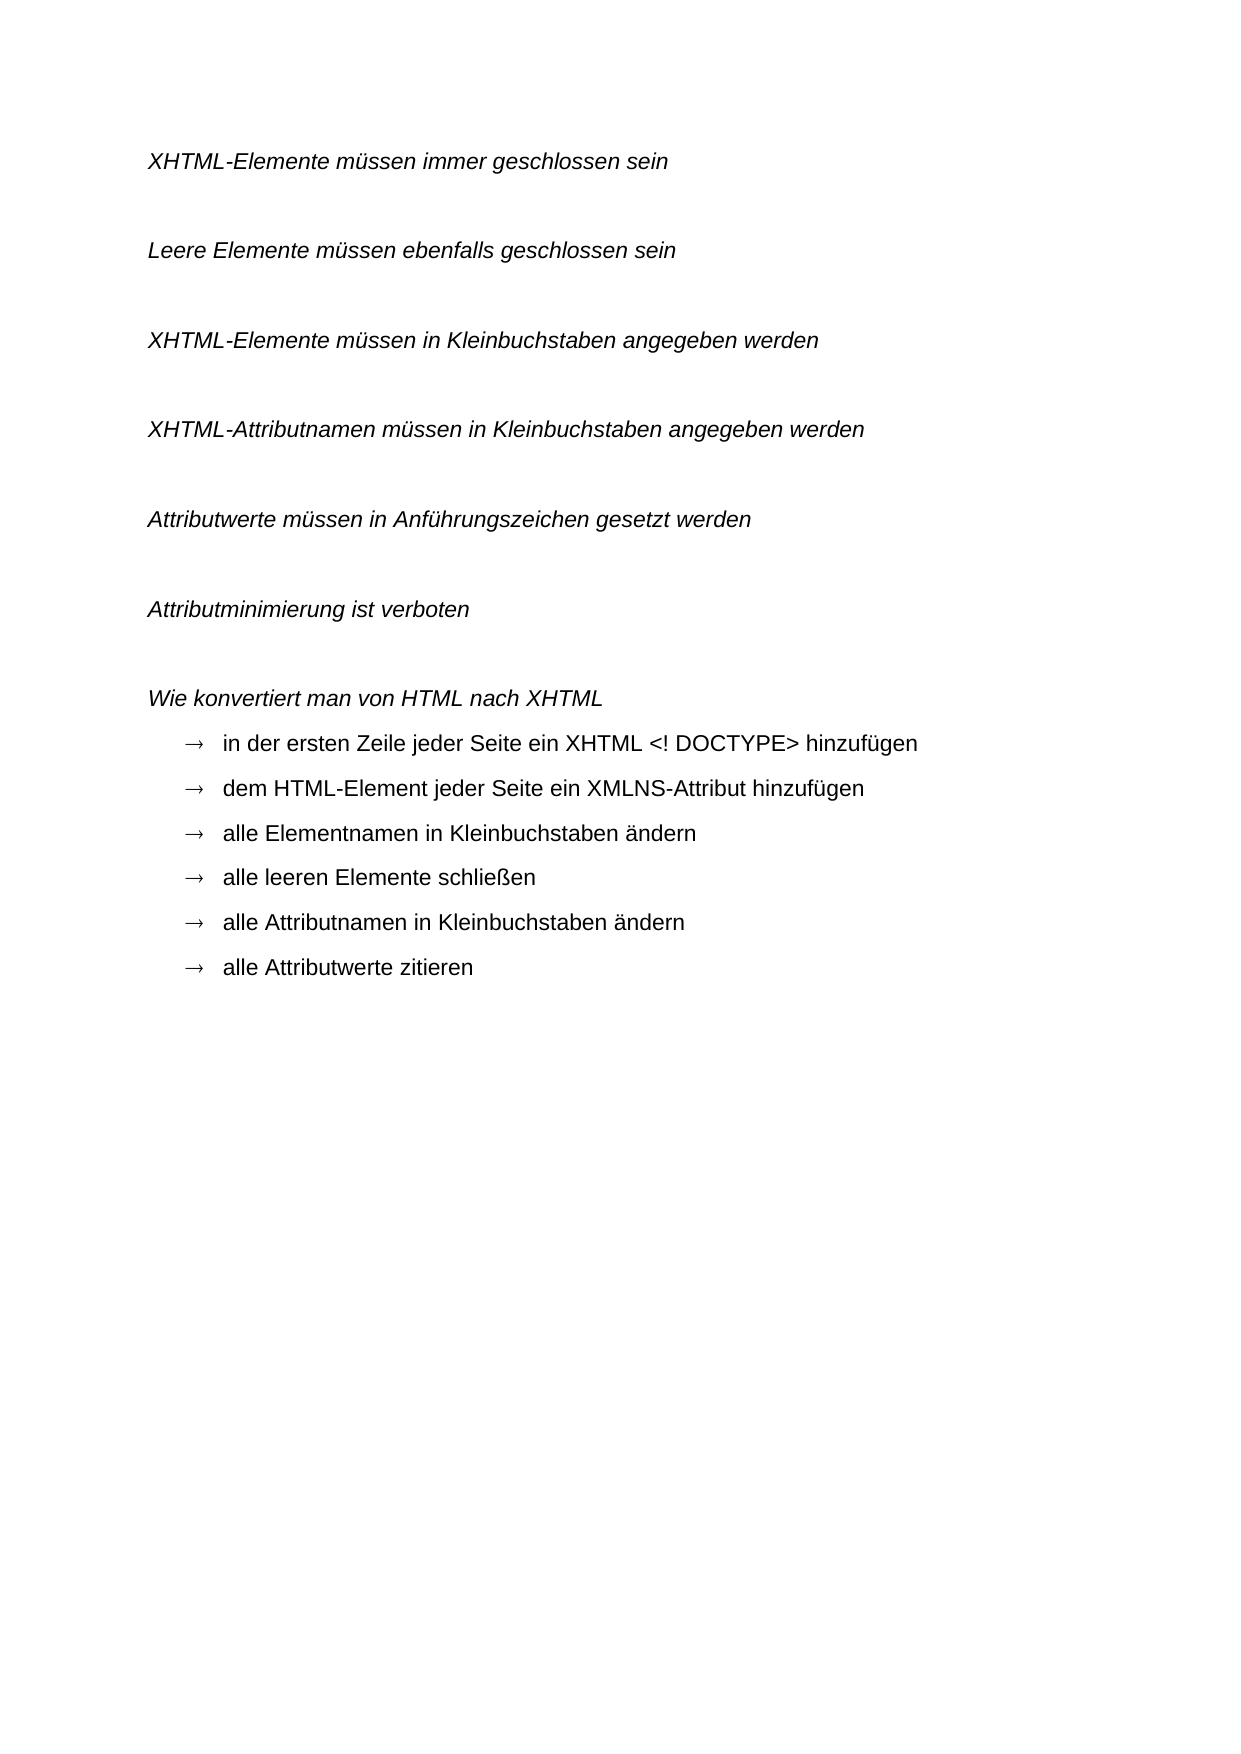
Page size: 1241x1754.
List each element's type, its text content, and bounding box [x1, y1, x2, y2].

list XHTML-Elemente müssen immer geschlossen sein [148, 148, 1093, 174]
list Attributminimierung ist verboten [148, 596, 1093, 622]
list XHTML-Attributnamen müssen in Kleinbuchstaben angegeben werden [148, 416, 1093, 443]
list dem HTML-Element jeder Seite ein XMLNS-Attribut hinzufügen [185, 775, 1093, 801]
list Attributwerte müssen in Anführungszeichen gesetzt werden [148, 506, 1093, 532]
list in der ersten Zeile jeder Seite ein XHTML <! DOCTYPE> hinzufügen [185, 730, 1093, 756]
list alle Elementnamen in Kleinbuchstaben ändern [185, 819, 1093, 846]
list XHTML-Elemente müssen in Kleinbuchstaben angegeben werden [148, 327, 1093, 353]
list Wie konvertiert man von HTML nach XHTML [148, 685, 1093, 711]
list alle Attributnamen in Kleinbuchstaben ändern [185, 909, 1093, 935]
list alle Attributwerte zitieren [185, 954, 1093, 980]
list alle leeren Elemente schließen [185, 864, 1093, 891]
list Leere Elemente müssen ebenfalls geschlossen sein [148, 237, 1093, 263]
